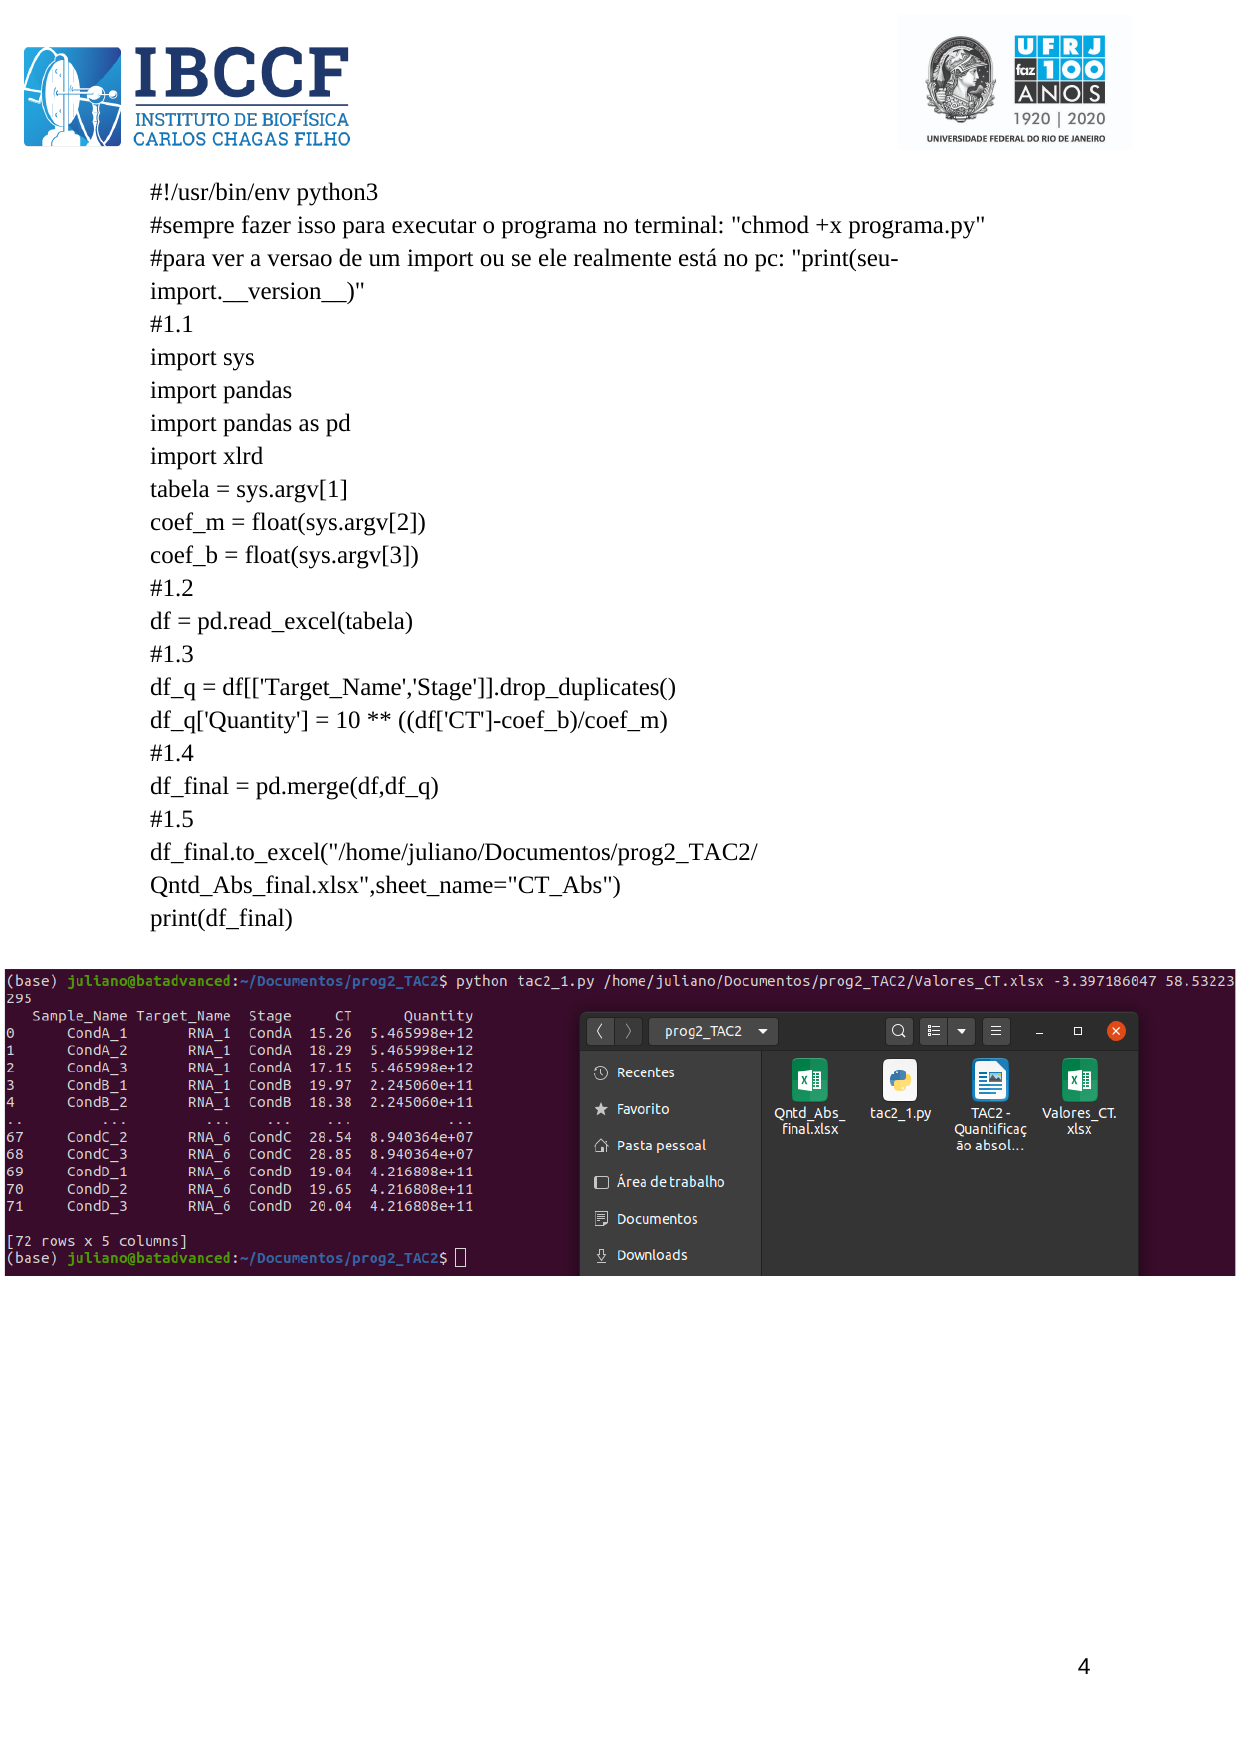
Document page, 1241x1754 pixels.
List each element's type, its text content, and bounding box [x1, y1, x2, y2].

text tabela = sys.argv[1] [150, 474, 1090, 503]
text import pandas [150, 375, 1090, 404]
text print(df_final) [150, 903, 1090, 932]
text #1.1 [150, 309, 1090, 338]
text df_q = df[['Target_Name','Stage']].drop_duplicates() [150, 672, 1090, 701]
text df = pd.read_excel(tabela) [150, 606, 1090, 635]
text df_final = pd.merge(df,df_q) [150, 771, 1090, 800]
text #1.4 [150, 738, 1090, 767]
text #1.2 [150, 573, 1090, 602]
text coef_b = float(sys.argv[3]) [150, 540, 1090, 569]
text #sempre fazer isso para executar o programa no terminal: "chmod +x programa.py" [150, 210, 1090, 239]
text import xlrd [150, 441, 1090, 470]
text #1.3 [150, 639, 1090, 668]
text df_final.to_excel("/home/juliano/Documentos/prog2_TAC2/Qntd_Abs_final.xlsx",sheet_name="CT_Abs") [150, 837, 1090, 899]
picture [17, 43, 356, 150]
text #!/usr/bin/env python3 [150, 177, 1090, 206]
text #para ver a versao de um import ou se ele realmente está no pc: "print(seu-import.__version__)" [150, 243, 1090, 305]
text coef_m = float(sys.argv[2]) [150, 507, 1090, 536]
text import pandas as pd [150, 408, 1090, 437]
text #1.5 [150, 804, 1090, 833]
text df_q['Quantity'] = 10 ** ((df['CT']-coef_b)/coef_m) [150, 705, 1090, 734]
picture [897, 15, 1133, 150]
text import sys [150, 342, 1090, 371]
picture [4, 969, 1236, 1276]
